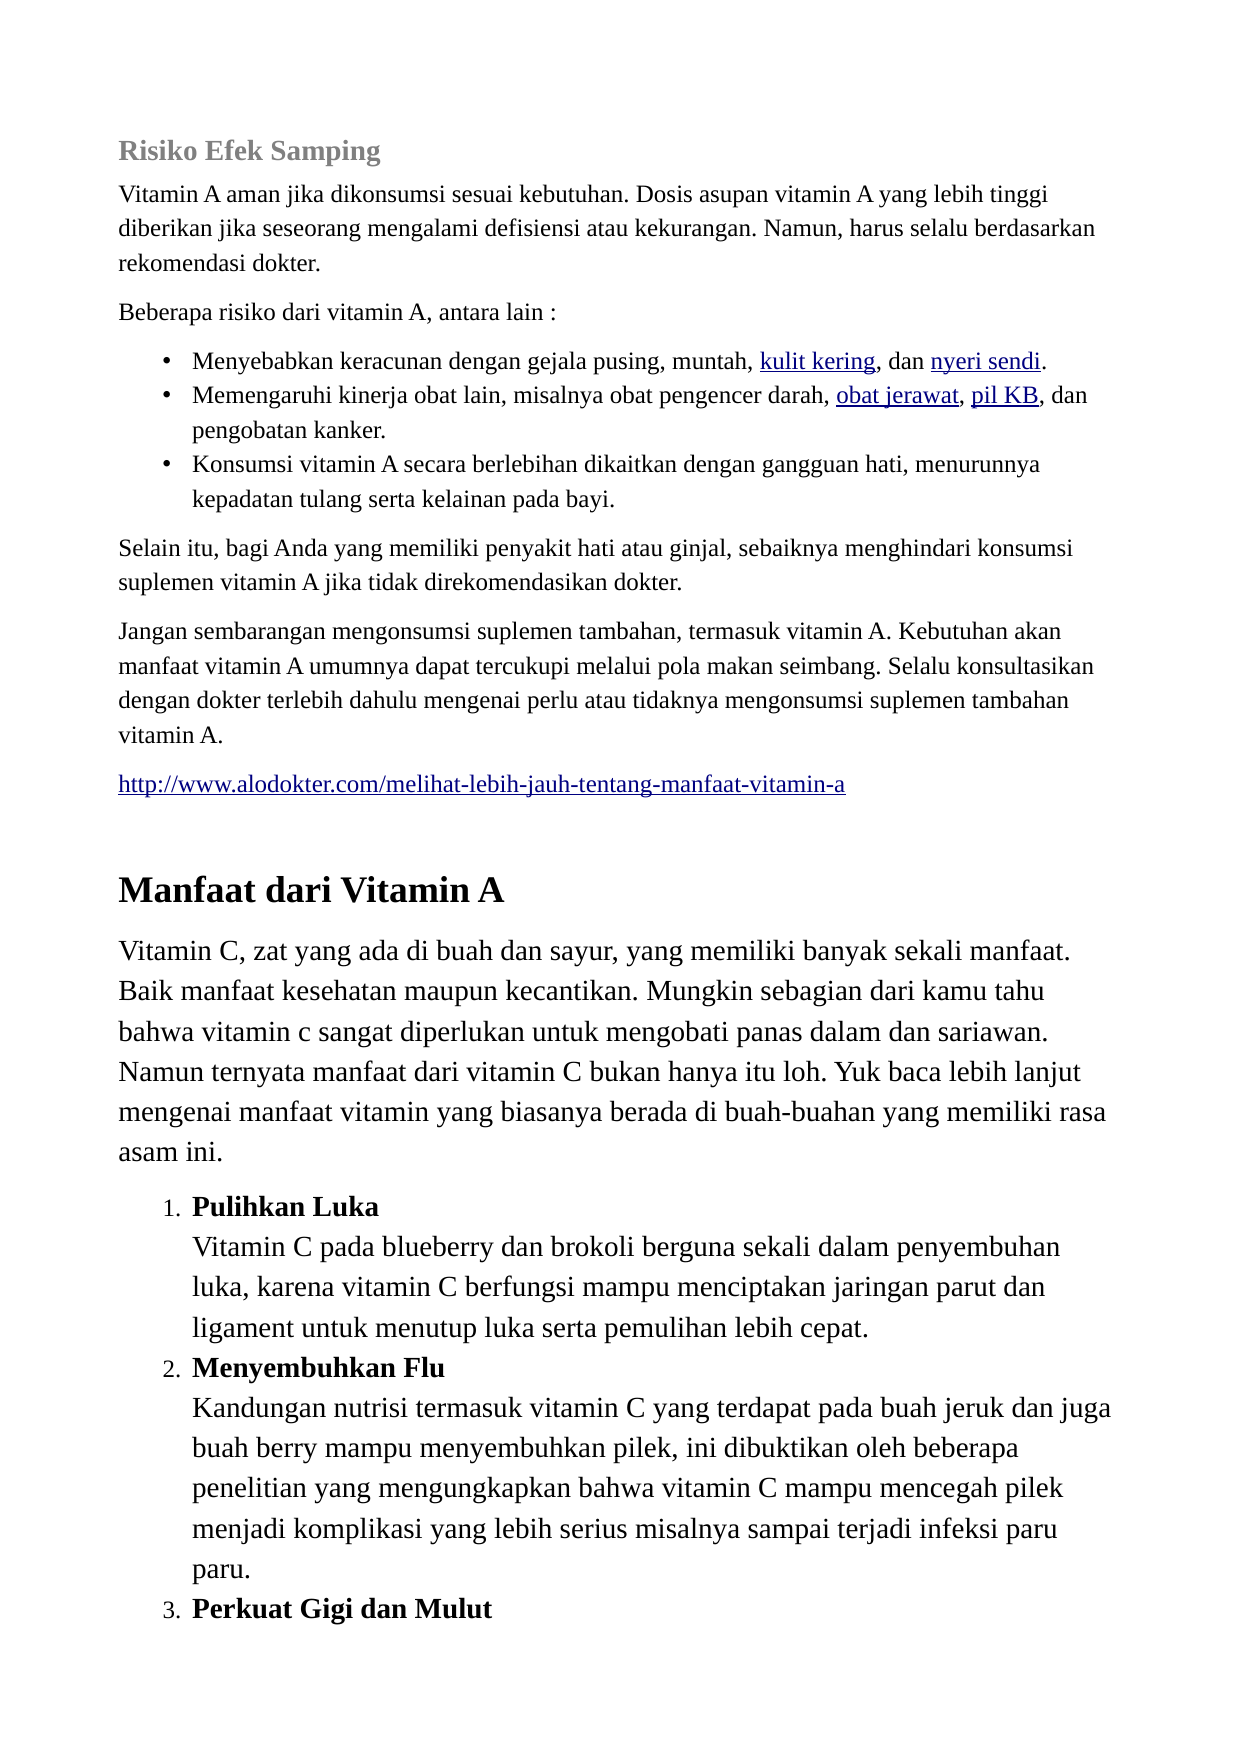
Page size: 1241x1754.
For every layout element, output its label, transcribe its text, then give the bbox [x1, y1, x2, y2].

list Perkuat Gigi dan Mulut [162, 1591, 1122, 1625]
text Vitamin A aman jika dikonsumsi sesuai kebutuhan. Dosis asupan vitamin A yang lebih tinggi diberikan jika seseorang mengalami defisiensi atau kekurangan. Namun, harus selalu berdasarkan rekomendasi dokter. [118, 179, 1122, 276]
subtitle Risiko Efek Samping [118, 133, 1122, 166]
list Konsumsi vitamin A secara berlebihan dikaitkan dengan gangguan hati, menurunnya kepadatan tulang serta kelainan pada bayi. [162, 449, 1122, 512]
list Menyebabkan keracunan dengan gejala pusing, muntah, kulit kering, dan nyeri sendi. [162, 346, 1122, 374]
text Jangan sembarangan mengonsumsi suplemen tambahan, termasuk vitamin A. Kebutuhan akan manfaat vitamin A umumnya dapat tercukupi melalui pola makan seimbang. Selalu konsultasikan dengan dokter terlebih dahulu mengenai perlu atau tidaknya mengonsumsi suplemen tambahan vitamin A. [118, 616, 1122, 748]
list Pulihkan Luka Vitamin C pada blueberry dan brokoli berguna sekali dalam penyembuhan luka, karena vitamin C berfungsi mampu menciptakan jaringan parut dan ligament untuk menutup luka serta pemulihan lebih cepat. [162, 1189, 1122, 1343]
text Selain itu, bagi Anda yang memiliki penyakit hati atau ginjal, sebaiknya menghindari konsumsi suplemen vitamin A jika tidak direkomendasikan dokter. [118, 533, 1122, 596]
text Manfaat dari Vitamin A [118, 867, 1122, 910]
text Beberapa risiko dari vitamin A, antara lain : [118, 297, 1122, 326]
text Vitamin C, zat yang ada di buah dan sayur, yang memiliki banyak sekali manfaat. Baik manfaat kesehatan maupun kecantikan. Mungkin sebagian dari kamu tahu bahwa vitamin c sangat diperlukan untuk mengobati panas dalam dan sariawan. Namun ternyata manfaat dari vitamin C bukan hanya itu loh. Yuk baca lebih lanjut mengenai manfaat vitamin yang biasanya berada di buah-buahan yang memiliki rasa asam ini. [118, 933, 1122, 1168]
list Memengaruhi kinerja obat lain, misalnya obat pengencer darah, obat jerawat, pil KB, dan pengobatan kanker. [162, 380, 1122, 443]
text http://www.alodokter.com/melihat-lebih-jauh-tentang-manfaat-vitamin-a [118, 769, 1122, 798]
list Menyembuhkan Flu Kandungan nutrisi termasuk vitamin C yang terdapat pada buah jeruk dan juga buah berry mampu menyembuhkan pilek, ini dibuktikan oleh beberapa penelitian yang mengungkapkan bahwa vitamin C mampu mencegah pilek menjadi komplikasi yang lebih serius misalnya sampai terjadi infeksi paru paru. [162, 1350, 1122, 1584]
